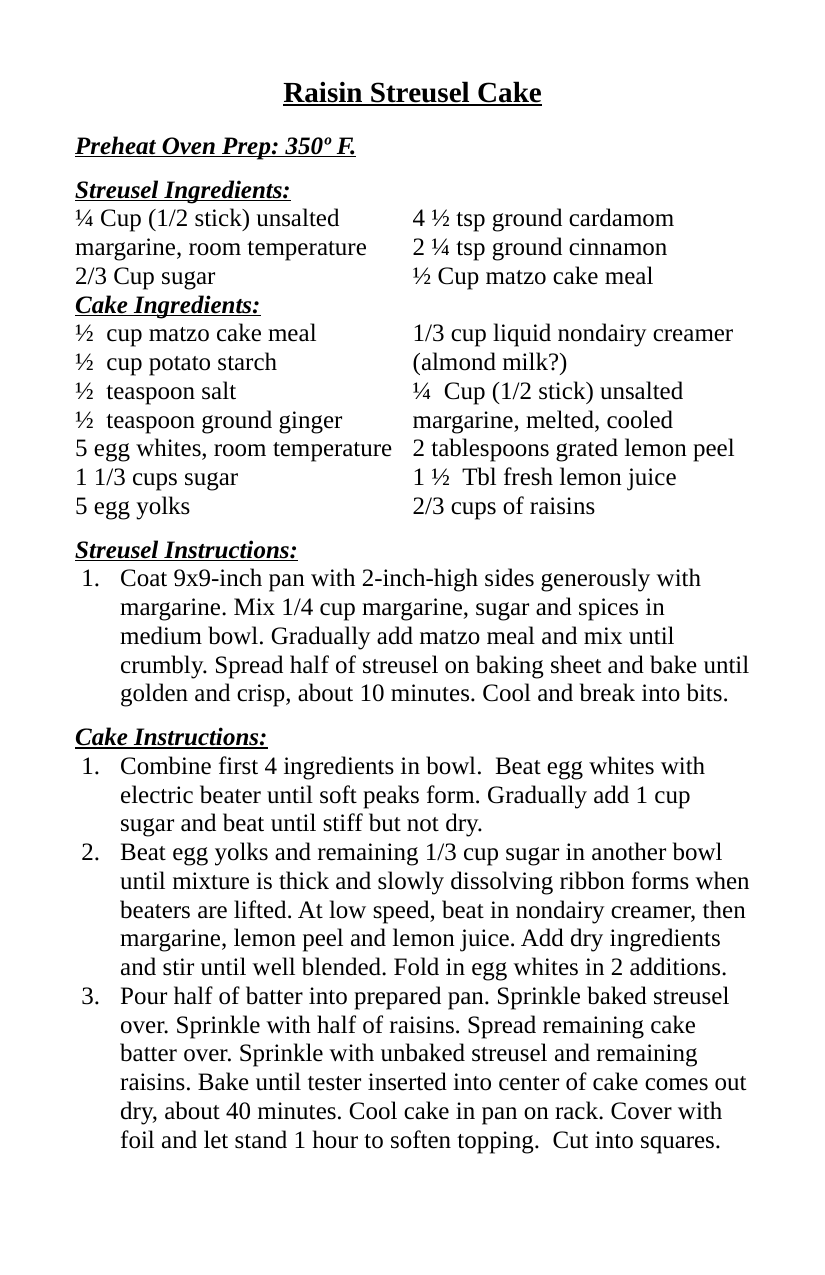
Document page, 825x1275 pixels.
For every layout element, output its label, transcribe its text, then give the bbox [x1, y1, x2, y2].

text ½ teaspoon salt [75, 376, 412, 405]
text 5 egg yolks [75, 491, 412, 520]
text ½ teaspoon ground ginger [75, 405, 412, 433]
text 2/3 Cup sugar [75, 261, 412, 290]
text 2 tablespoons grated lemon peel [412, 433, 750, 462]
subtitle Cake Instructions: [75, 722, 750, 751]
list Beat egg yolks and remaining 1/3 cup sugar in another bowl until mixture is thick and slowly dissolving ribbon forms when beaters are lifted. At low speed, beat in nondairy creamer, then margarine, lemon peel and lemon juice. Add dry ingredients and stir until well blended. Fold in egg whites in 2 additions. [75, 837, 750, 981]
subtitle Streusel Instructions: [75, 535, 750, 563]
subtitle Streusel Ingredients: [75, 175, 750, 203]
text 4 ½ tsp ground cardamom [412, 203, 750, 232]
list Combine first 4 ingredients in bowl. Beat egg whites with electric beater until soft peaks form. Gradually add 1 cup sugar and beat until stiff but not dry. [75, 751, 750, 837]
subtitle Cake Ingredients: [75, 290, 750, 318]
subtitle Preheat Oven Prep: 350º F. [75, 131, 750, 160]
text 1/3 cup liquid nondairy creamer (almond milk?) [412, 318, 750, 376]
text 1 1/3 cups sugar [75, 462, 412, 491]
list Coat 9x9-inch pan with 2-inch-high sides generously with margarine. Mix 1/4 cup margarine, sugar and spices in medium bowl. Gradually add matzo meal and mix until crumbly. Spread half of streusel on baking sheet and bake until golden and crisp, about 10 minutes. Cool and break into bits. [75, 563, 750, 707]
text ½ cup potato starch [75, 347, 412, 376]
text 5 egg whites, room temperature [75, 433, 412, 462]
text 2/3 cups of raisins [412, 491, 750, 520]
text 2 ¼ tsp ground cinnamon [412, 232, 750, 261]
text ¼ Cup (1/2 stick) unsalted margarine, room temperature [75, 203, 412, 261]
subtitle Raisin Streusel Cake [75, 75, 750, 108]
list Pour half of batter into prepared pan. Sprinkle baked streusel over. Sprinkle with half of raisins. Spread remaining cake batter over. Sprinkle with unbaked streusel and remaining raisins. Bake until tester inserted into center of cake comes out dry, about 40 minutes. Cool cake in pan on rack. Cover with foil and let stand 1 hour to soften topping. Cut into squares. [75, 981, 750, 1153]
text ¼ Cup (1/2 stick) unsalted margarine, melted, cooled [412, 376, 750, 433]
text 1 ½ Tbl fresh lemon juice [412, 462, 750, 491]
text ½ cup matzo cake meal [75, 318, 412, 347]
text ½ Cup matzo cake meal [412, 261, 750, 290]
